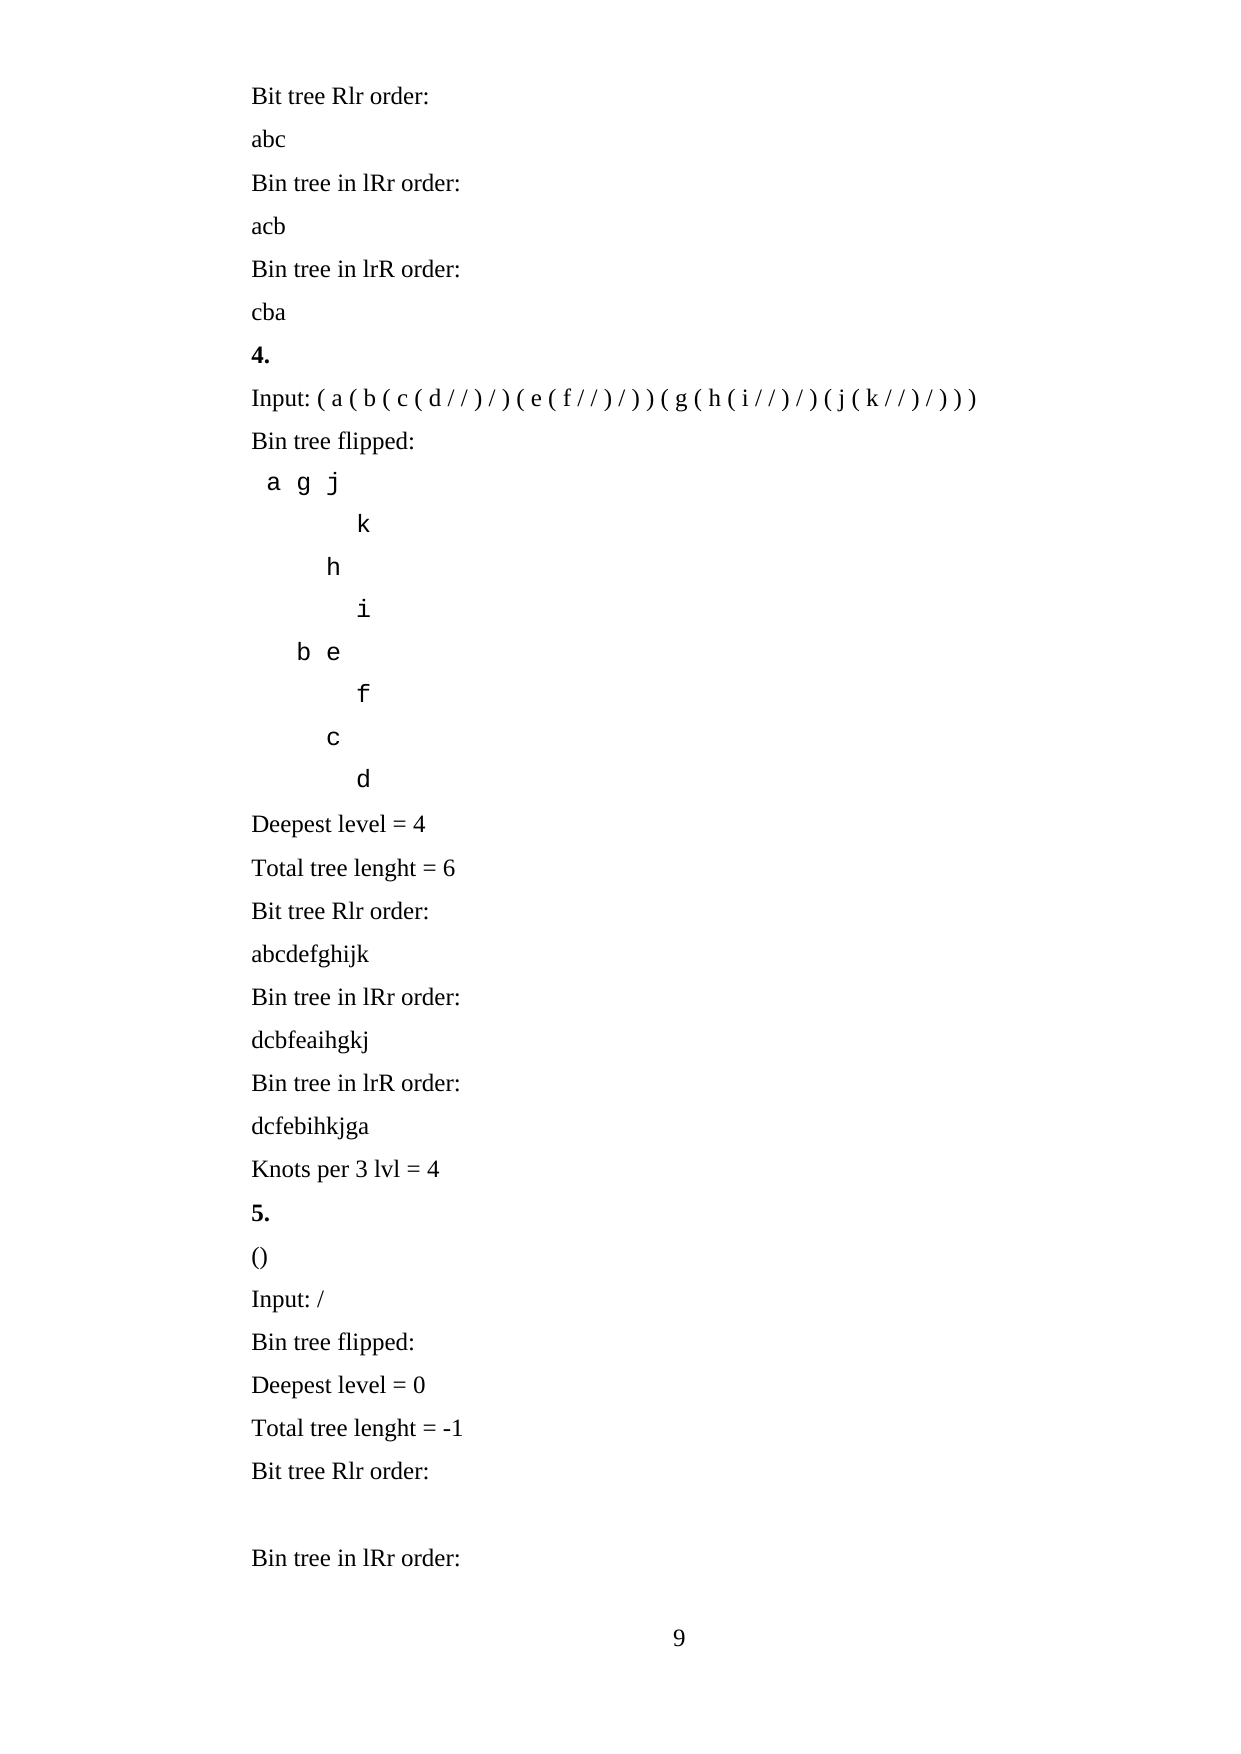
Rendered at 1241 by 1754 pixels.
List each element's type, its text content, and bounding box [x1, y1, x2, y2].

text Bin tree in lrR order: [177, 1068, 1181, 1097]
text Bin tree in lRr order: [177, 1543, 1181, 1571]
text () [177, 1241, 1181, 1269]
text 4. [177, 340, 1181, 369]
text Bin tree in lRr order: [177, 982, 1181, 1011]
text Bit tree Rlr order: [177, 896, 1181, 924]
text abcdefghijk [177, 939, 1181, 968]
text b e [177, 639, 1181, 668]
text Bin tree flipped: [177, 426, 1181, 455]
text Input: ( a ( b ( c ( d / / ) / ) ( e ( f / / ) / ) ) ( g ( h ( i / / ) / ) ( j ( k / / ) / ) ) ) [177, 383, 1181, 412]
text Bit tree Rlr order: [177, 1456, 1181, 1485]
text Bin tree in lRr order: [177, 168, 1181, 196]
text a g j [177, 469, 1181, 498]
text Total tree lenght = -1 [177, 1413, 1181, 1442]
text c [177, 724, 1181, 753]
text cba [177, 297, 1181, 326]
text acb [177, 211, 1181, 239]
text Bit tree Rlr order: [177, 81, 1181, 110]
text f [177, 682, 1181, 710]
text abc [177, 124, 1181, 153]
text dcfebihkjga [177, 1111, 1181, 1140]
text h [177, 554, 1181, 583]
text Deepest level = 0 [177, 1370, 1181, 1399]
text k [177, 512, 1181, 540]
text Deepest level = 4 [177, 809, 1181, 838]
text Knots per 3 lvl = 4 [177, 1154, 1181, 1183]
text Bin tree flipped: [177, 1327, 1181, 1356]
text dcbfeaihgkj [177, 1025, 1181, 1054]
text Total tree lenght = 6 [177, 853, 1181, 881]
text d [177, 767, 1181, 795]
text 5. [177, 1198, 1181, 1226]
text Input: / [177, 1284, 1181, 1313]
text i [177, 597, 1181, 625]
text Bin tree in lrR order: [177, 254, 1181, 283]
